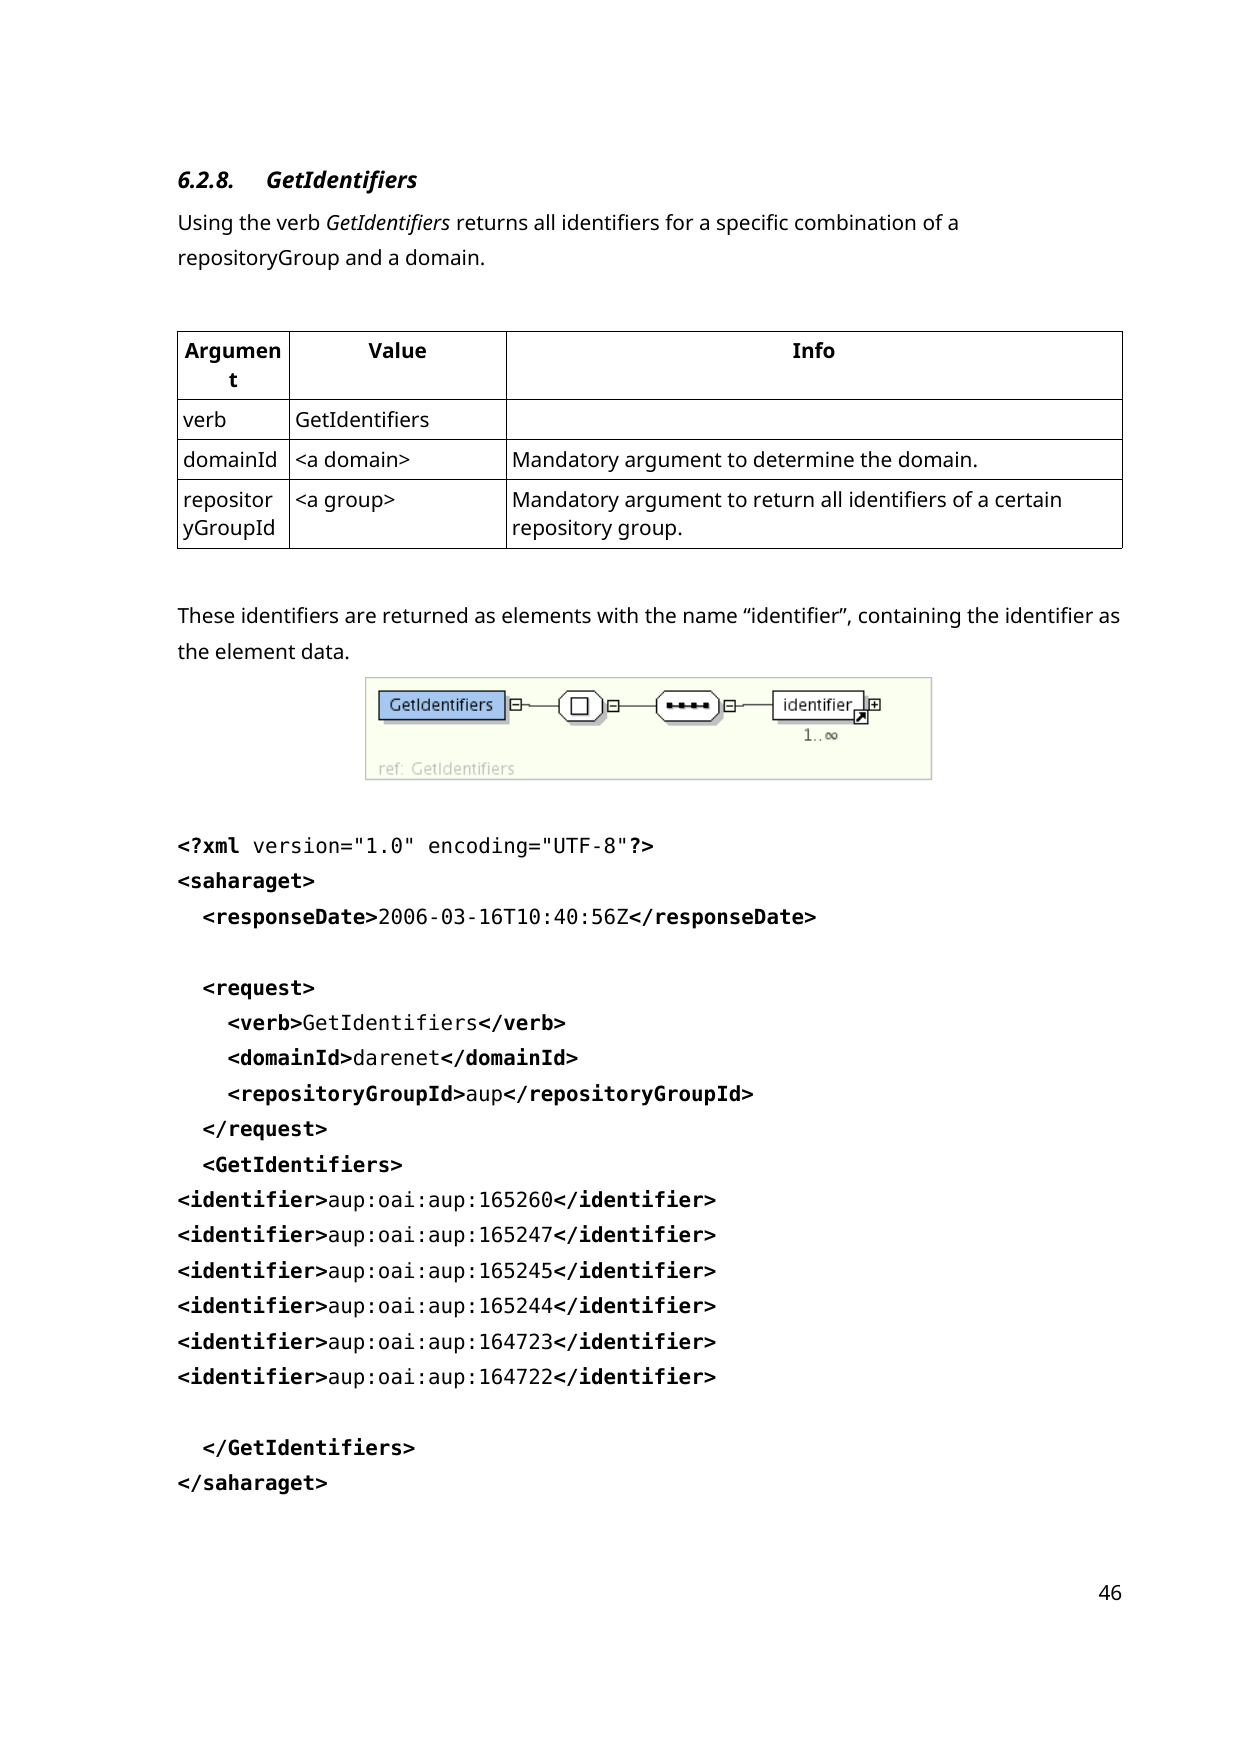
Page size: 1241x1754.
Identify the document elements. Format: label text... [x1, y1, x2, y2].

table_cell verb [178, 400, 289, 439]
subtitle GetIdentifiers [177, 159, 1122, 195]
text <repositoryGroupId>aup</repositoryGroupId> [177, 1071, 1122, 1106]
text </saharaget> [177, 1460, 1122, 1496]
table_header Argument [178, 332, 289, 399]
text These identifiers are returned as elements with the name “identifier”, containing the identifier as the element data. [177, 595, 1122, 666]
table_header Value [290, 332, 506, 399]
text <domainId>darenet</domainId> [177, 1035, 1122, 1071]
text <responseDate>2006-03-16T10:40:56Z</responseDate> [177, 893, 1122, 929]
table_cell domainId [178, 440, 289, 479]
text <request> [177, 964, 1122, 1000]
table_cell Mandatory argument to return all identifiers of a certain repository group. [507, 480, 1122, 547]
table_cell <a domain> [290, 440, 506, 479]
text <GetIdentifiers> [177, 1141, 1122, 1177]
table_cell GetIdentifiers [290, 400, 506, 439]
table_header Info [507, 332, 1122, 399]
table_cell repositoryGroupId [178, 480, 289, 547]
text Using the verb GetIdentifiers returns all identifiers for a specific combination of a repositoryGroup and a domain. [177, 201, 1122, 272]
text <identifier>aup:oai:aup:164722</identifier> [177, 1354, 1122, 1389]
picture [365, 677, 934, 783]
text </request> [177, 1106, 1122, 1141]
table_cell [507, 400, 1122, 439]
text <identifier>aup:oai:aup:164723</identifier> [177, 1318, 1122, 1354]
text </GetIdentifiers> [177, 1425, 1122, 1460]
text <identifier>aup:oai:aup:165260</identifier> [177, 1177, 1122, 1212]
text <verb>GetIdentifiers</verb> [177, 1000, 1122, 1035]
text <identifier>aup:oai:aup:165247</identifier> [177, 1212, 1122, 1248]
table_cell Mandatory argument to determine the domain. [507, 440, 1122, 479]
text <?xml version="1.0" encoding="UTF-8"?> [177, 823, 1122, 858]
text <identifier>aup:oai:aup:165244</identifier> [177, 1283, 1122, 1318]
text <saharaget> [177, 858, 1122, 893]
table_cell <a group> [290, 480, 506, 547]
text <identifier>aup:oai:aup:165245</identifier> [177, 1248, 1122, 1283]
